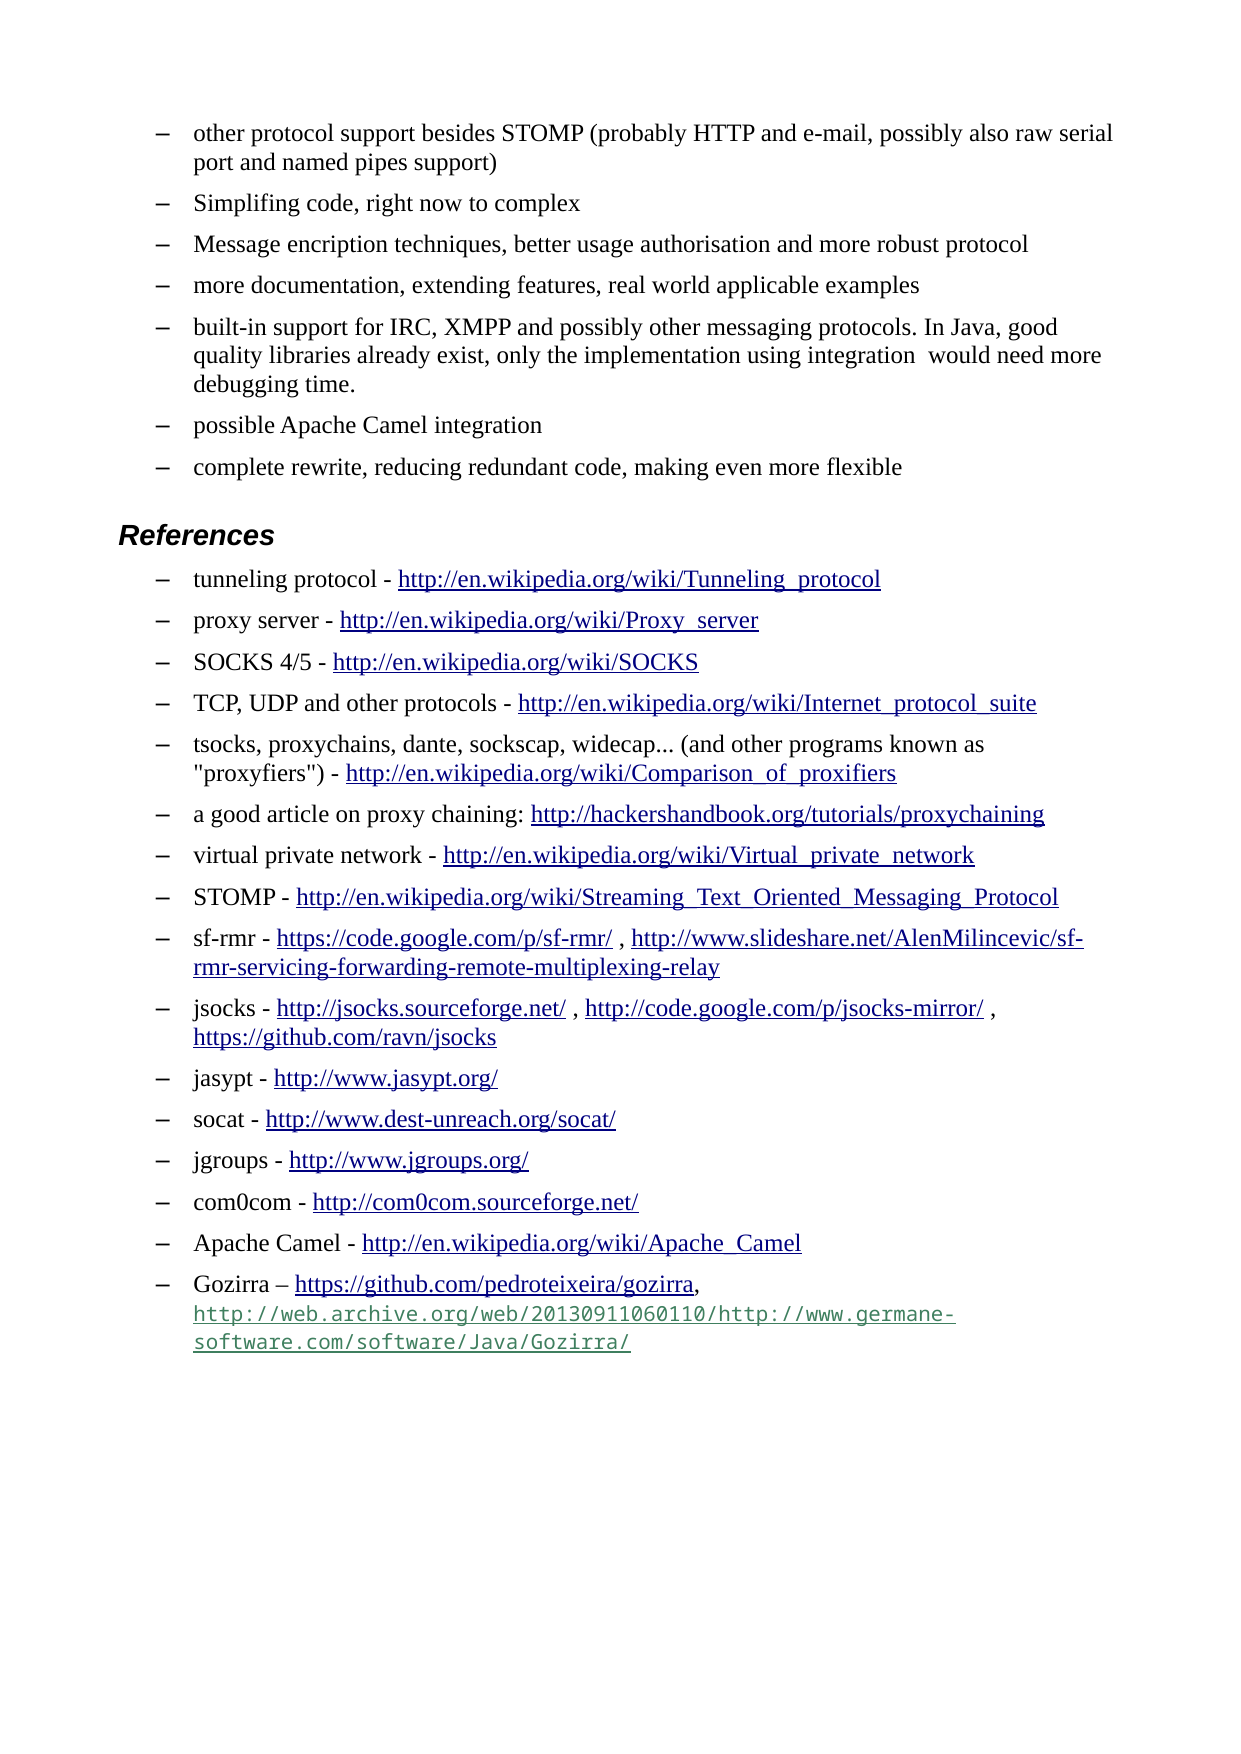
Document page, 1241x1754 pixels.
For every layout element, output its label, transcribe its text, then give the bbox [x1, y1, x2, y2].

list Apache Camel - http://en.wikipedia.org/wiki/Apache_Camel [156, 1228, 1122, 1257]
list Simplifing code, right now to complex [156, 188, 1122, 217]
list tunneling protocol - http://en.wikipedia.org/wiki/Tunneling_protocol [156, 564, 1122, 593]
list complete rewrite, reducing redundant code, making even more flexible [156, 452, 1122, 481]
list more documentation, extending features, real world applicable examples [156, 271, 1122, 299]
list Gozirra – https://github.com/pedroteixeira/gozirra, http://web.archive.org/web/20130911060110/http://www.germane-software.com/software/Java/Gozirra/ [156, 1269, 1122, 1356]
list Message encription techniques, better usage authorisation and more robust protocol [156, 229, 1122, 258]
list possible Apache Camel integration [156, 411, 1122, 439]
list socat - http://www.dest-unreach.org/socat/ [156, 1104, 1122, 1133]
list proxy server - http://en.wikipedia.org/wiki/Proxy_server [156, 605, 1122, 634]
subtitle References [118, 518, 1122, 552]
list STOMP - http://en.wikipedia.org/wiki/Streaming_Text_Oriented_Messaging_Protocol [156, 882, 1122, 910]
list jgroups - http://www.jgroups.org/ [156, 1145, 1122, 1174]
list jsocks - http://jsocks.sourceforge.net/ , http://code.google.com/p/jsocks-mirror/ , https://github.com/ravn/jsocks [156, 993, 1122, 1050]
list tsocks, proxychains, dante, sockscap, widecap... (and other programs known as "proxyfiers") - http://en.wikipedia.org/wiki/Comparison_of_proxifiers [156, 729, 1122, 787]
list SOCKS 4/5 - http://en.wikipedia.org/wiki/SOCKS [156, 647, 1122, 675]
list sf-rmr - https://code.google.com/p/sf-rmr/ , http://www.slideshare.net/AlenMilincevic/sf-rmr-servicing-forwarding-remote-multiplexing-relay [156, 923, 1122, 980]
list other protocol support besides STOMP (probably HTTP and e-mail, possibly also raw serial port and named pipes support) [156, 118, 1122, 176]
list built-in support for IRC, XMPP and possibly other messaging protocols. In Java, good quality libraries already exist, only the implementation using integration would need more debugging time. [156, 312, 1122, 398]
list jasypt - http://www.jasypt.org/ [156, 1063, 1122, 1092]
list a good article on proxy chaining: http://hackershandbook.org/tutorials/proxychaining [156, 799, 1122, 828]
list com0com - http://com0com.sourceforge.net/ [156, 1187, 1122, 1215]
list virtual private network - http://en.wikipedia.org/wiki/Virtual_private_network [156, 840, 1122, 869]
list TCP, UDP and other protocols - http://en.wikipedia.org/wiki/Internet_protocol_suite [156, 688, 1122, 717]
